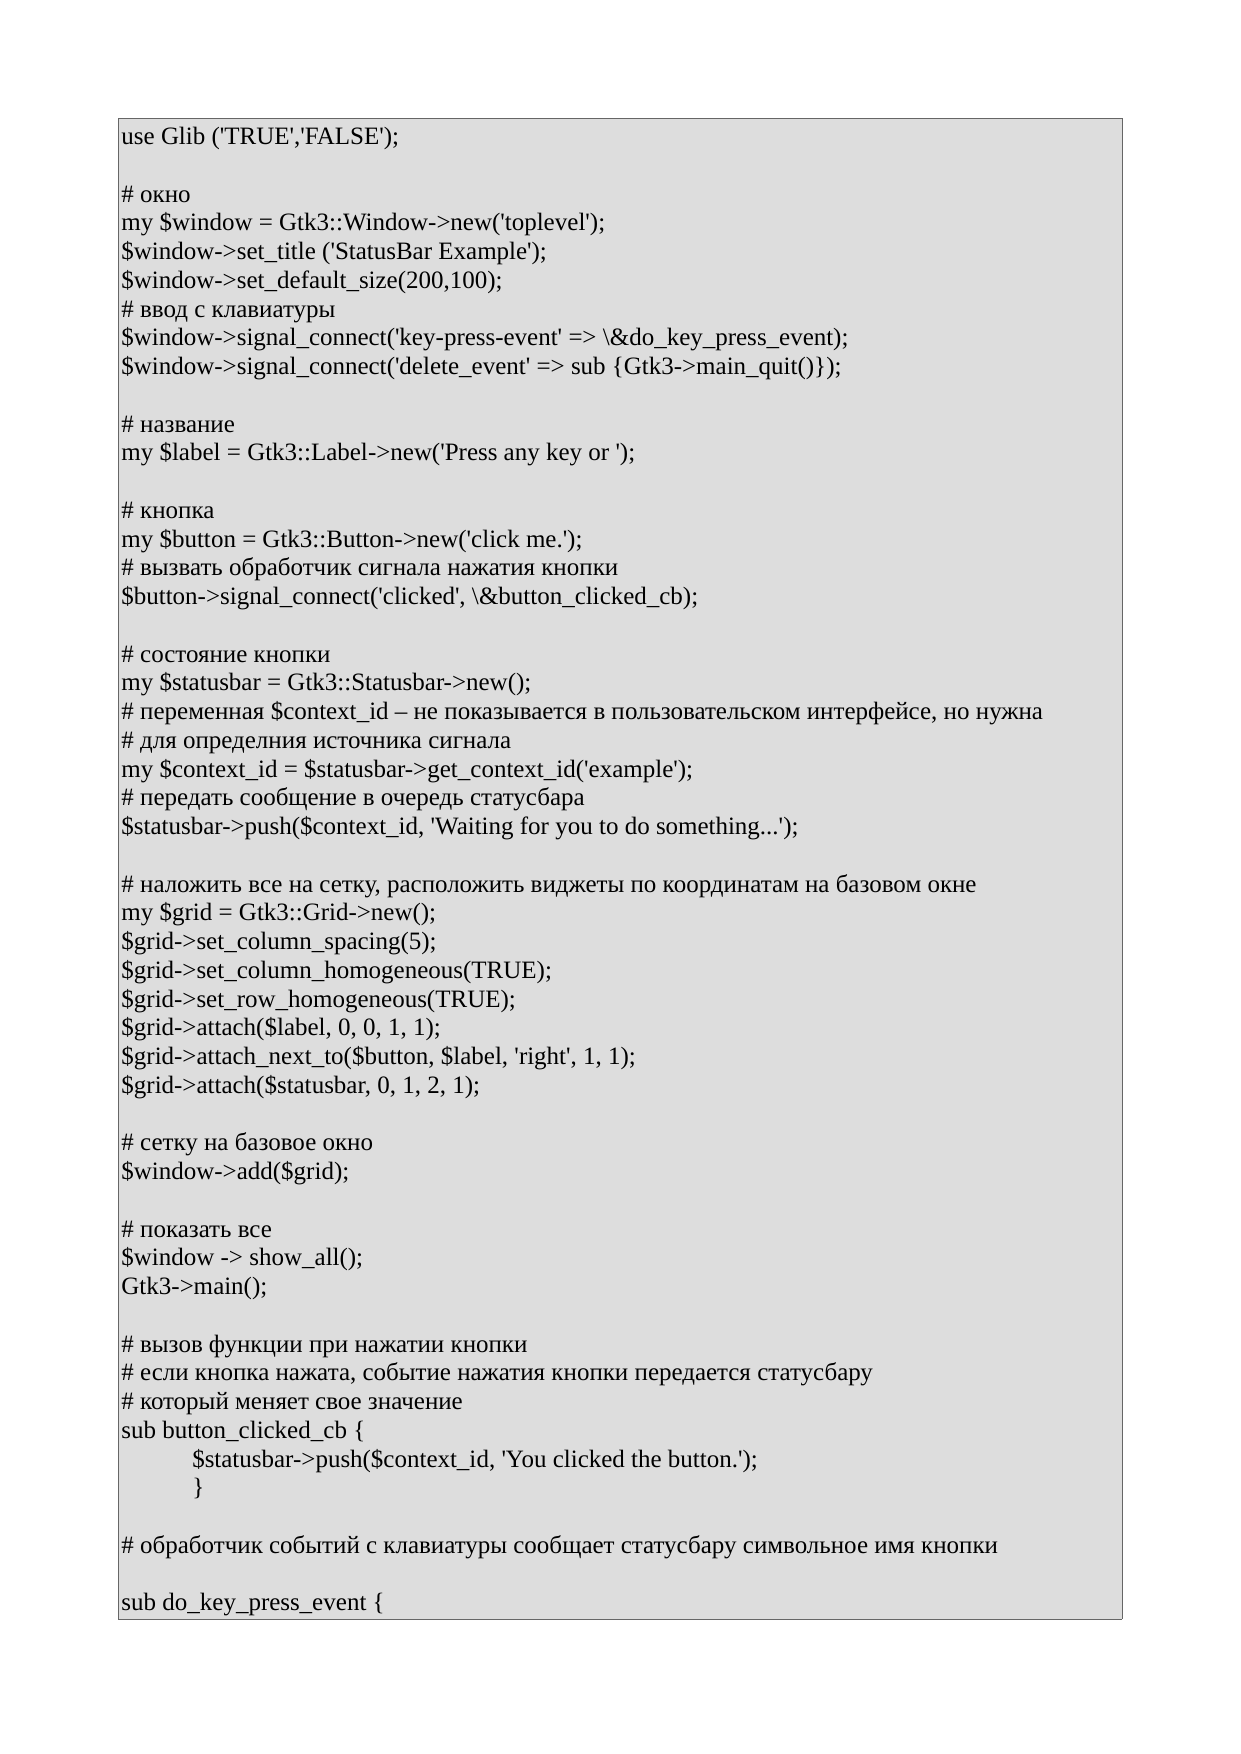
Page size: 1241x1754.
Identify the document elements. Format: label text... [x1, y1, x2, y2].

text $window->set_title ('StatusBar Example'); [119, 233, 1122, 262]
text # переменная $context_id – не показывается в пользовательском интерфейсе, но нужна [119, 693, 1122, 722]
text $window->signal_connect('key-press-event' => \&do_key_press_event); [119, 319, 1122, 348]
text $statusbar->push($context_id, 'You clicked the button.'); [119, 1441, 1122, 1469]
text $statusbar->push($context_id, 'Waiting for you to do something...'); [119, 808, 1122, 837]
text $window->set_default_size(200,100); [119, 262, 1122, 291]
text # ввод с клавиатуры [119, 291, 1122, 319]
text # сетку на базовое окно [119, 1124, 1122, 1153]
text # передать сообщение в очередь статусбара [119, 779, 1122, 808]
text } [119, 1469, 1122, 1498]
text # который меняет свое значение [119, 1383, 1122, 1412]
text # окно [119, 176, 1122, 204]
text # вызов функции при нажатии кнопки [119, 1326, 1122, 1354]
text my $grid = Gtk3::Grid->new(); [119, 894, 1122, 923]
text my $label = Gtk3::Label->new('Press any key or '); [119, 434, 1122, 463]
text sub do_key_press_event { [119, 1584, 1122, 1619]
text $button->signal_connect('clicked', \&button_clicked_cb); [119, 578, 1122, 607]
text # показать все [119, 1211, 1122, 1239]
text $grid->set_row_homogeneous(TRUE); [119, 981, 1122, 1009]
text $window->signal_connect('delete_event' => sub {Gtk3->main_quit()}); [119, 348, 1122, 377]
text $window->add($grid); [119, 1153, 1122, 1182]
text $grid->attach($statusbar, 0, 1, 2, 1); [119, 1067, 1122, 1096]
text # если кнопка нажата, событие нажатия кнопки передается статусбару [119, 1354, 1122, 1383]
text $grid->set_column_spacing(5); [119, 923, 1122, 952]
text my $statusbar = Gtk3::Statusbar->new(); [119, 664, 1122, 693]
text my $button = Gtk3::Button->new('click me.'); [119, 521, 1122, 549]
text # обработчик событий с клавиатуры сообщает статусбару символьное имя кнопки [119, 1527, 1122, 1556]
text # для определния источника сигнала [119, 722, 1122, 751]
text # название [119, 406, 1122, 434]
text $grid->attach_next_to($button, $label, 'right', 1, 1); [119, 1038, 1122, 1067]
text my $context_id = $statusbar->get_context_id('example'); [119, 751, 1122, 779]
text sub button_clicked_cb { [119, 1412, 1122, 1441]
text my $window = Gtk3::Window->new('toplevel'); [119, 204, 1122, 233]
text # вызвать обработчик сигнала нажатия кнопки [119, 549, 1122, 578]
text Gtk3->main(); [119, 1268, 1122, 1297]
text $window -> show_all(); [119, 1239, 1122, 1268]
text # наложить все на сетку, расположить виджеты по координатам на базовом окне [119, 866, 1122, 894]
text $grid->attach($label, 0, 0, 1, 1); [119, 1009, 1122, 1038]
text $grid->set_column_homogeneous(TRUE); [119, 952, 1122, 981]
text # состояние кнопки [119, 636, 1122, 664]
text # кнопка [119, 492, 1122, 521]
text use Glib ('TRUE','FALSE'); [119, 119, 1122, 147]
